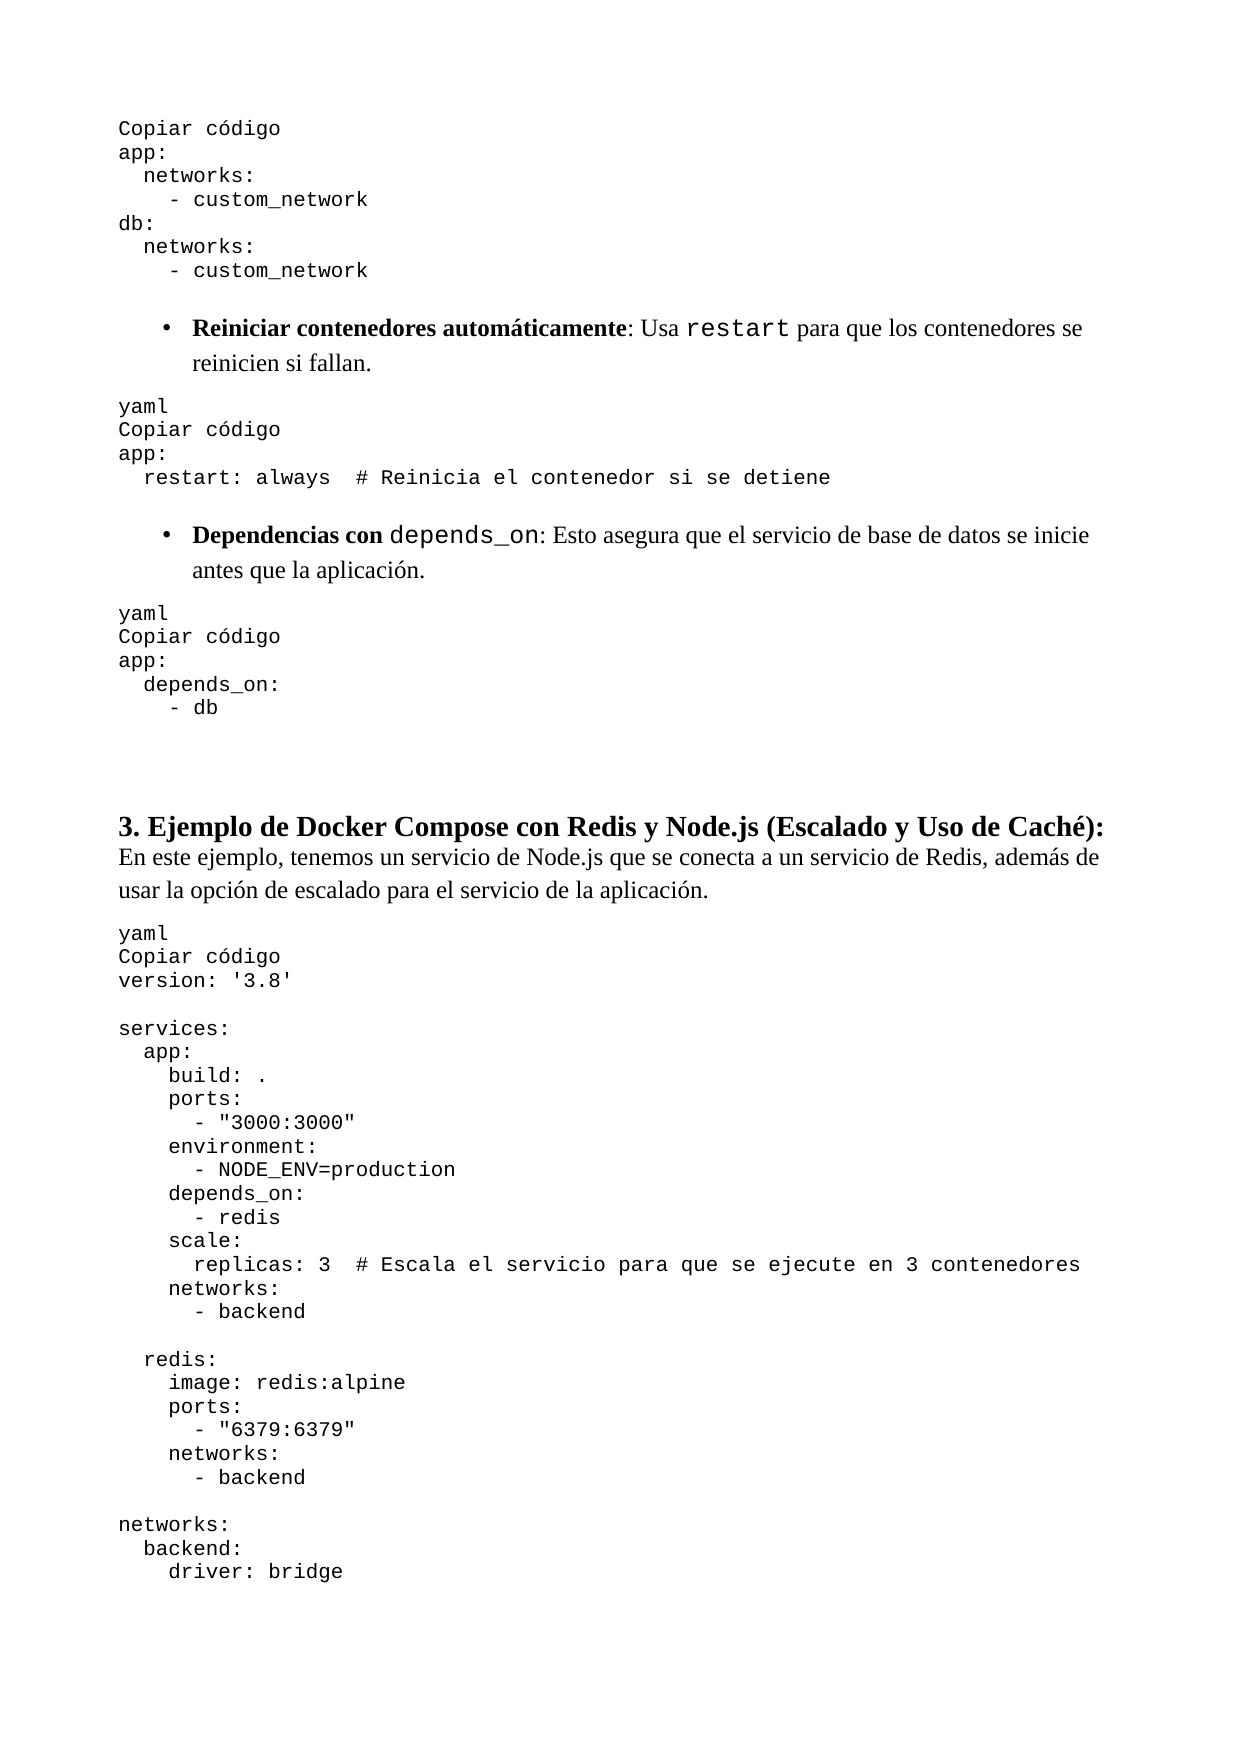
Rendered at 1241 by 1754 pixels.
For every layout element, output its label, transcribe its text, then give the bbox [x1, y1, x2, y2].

text services: [118, 1017, 1122, 1041]
text - "3000:3000" [118, 1112, 1122, 1136]
text Copiar código [118, 118, 1122, 142]
text En este ejemplo, tenemos un servicio de Node.js que se conecta a un servicio de Redis, además de usar la opción de escalado para el servicio de la aplicación. [118, 842, 1122, 904]
text redis: [118, 1348, 1122, 1372]
text yaml [118, 603, 1122, 626]
text yaml [118, 396, 1122, 419]
text networks: [118, 1278, 1122, 1301]
text ports: [118, 1088, 1122, 1112]
list Dependencias con depends_on: Esto asegura que el servicio de base de datos se inicie antes que la aplicación. [162, 520, 1122, 584]
text app: [118, 1041, 1122, 1065]
text ports: [118, 1396, 1122, 1419]
text depends_on: [118, 673, 1122, 697]
text - redis [118, 1207, 1122, 1230]
text networks: [118, 165, 1122, 189]
text - "6379:6379" [118, 1419, 1122, 1443]
text - custom_network [118, 260, 1122, 284]
text replicas: 3 # Escala el servicio para que se ejecute en 3 contenedores [118, 1254, 1122, 1278]
text backend: [118, 1538, 1122, 1561]
text yaml [118, 923, 1122, 947]
text build: . [118, 1065, 1122, 1088]
text networks: [118, 236, 1122, 260]
subtitle 3. Ejemplo de Docker Compose con Redis y Node.js (Escalado y Uso de Caché): [118, 809, 1122, 842]
text - backend [118, 1467, 1122, 1490]
text app: [118, 650, 1122, 673]
list Reiniciar contenedores automáticamente: Usa restart para que los contenedores se reinicien si fallan. [162, 313, 1122, 377]
text db: [118, 213, 1122, 236]
text - backend [118, 1301, 1122, 1325]
text Copiar código [118, 947, 1122, 970]
text depends_on: [118, 1183, 1122, 1207]
text - custom_network [118, 189, 1122, 213]
text environment: [118, 1136, 1122, 1159]
text Copiar código [118, 626, 1122, 650]
text scale: [118, 1230, 1122, 1254]
text - db [118, 697, 1122, 721]
text app: [118, 142, 1122, 165]
text version: '3.8' [118, 970, 1122, 994]
text - NODE_ENV=production [118, 1159, 1122, 1183]
text image: redis:alpine [118, 1372, 1122, 1396]
text restart: always # Reinicia el contenedor si se detiene [118, 467, 1122, 490]
text networks: [118, 1514, 1122, 1538]
text driver: bridge [118, 1561, 1122, 1585]
text app: [118, 443, 1122, 467]
text Copiar código [118, 419, 1122, 443]
text networks: [118, 1443, 1122, 1467]
